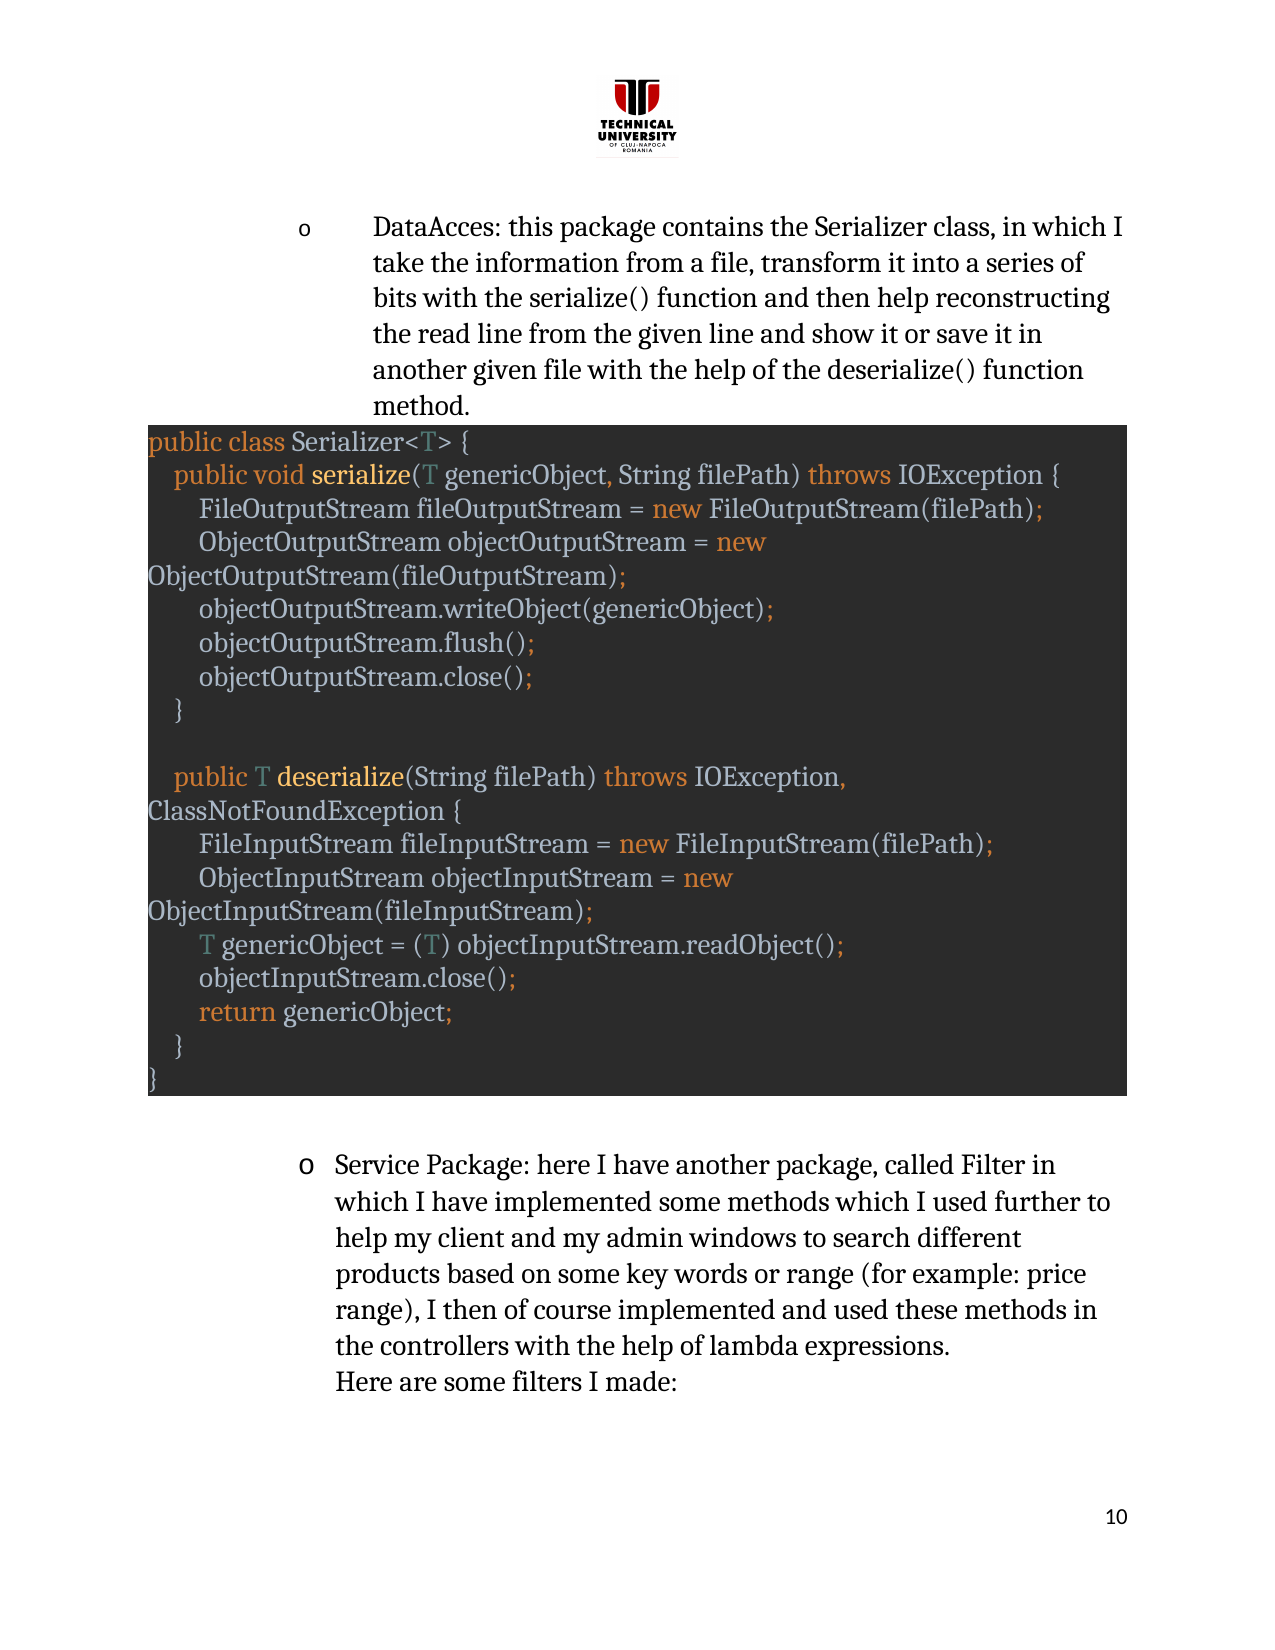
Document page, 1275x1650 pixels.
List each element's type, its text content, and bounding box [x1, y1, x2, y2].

list public class Serializer<T> { public void serialize(T genericObject, String filePath) throws IOException { FileOutputStream fileOutputStream = new FileOutputStream(filePath); ObjectOutputStream objectOutputStream = new ObjectOutputStream(fileOutputStream); objectOutputStream.writeObject(genericObject); objectOutputStream.flush(); objectOutputStream.close(); } public T deserialize(String filePath) throws IOException, ClassNotFoundException { FileInputStream fileInputStream = new FileInputStream(filePath); ObjectInputStream objectInputStream = new ObjectInputStream(fileInputStream); T genericObject = (T) objectInputStream.readObject(); objectInputStream.close(); return genericObject; } } [148, 425, 1127, 1096]
list Here are some filters I made: [335, 1365, 1127, 1398]
list DataAcces: this package contains the Serializer class, in which I take the information from a file, transform it into a series of bits with the serialize() function and then help reconstructing the read line from the given line and show it or save it in another given file with the help of the deserialize() function method. [298, 210, 1127, 423]
list Service Package: here I have another package, called Filter in which I have implemented some methods which I used further to help my client and my admin windows to search different products based on some key words or range (for example: price range), I then of course implemented and used these methods in the controllers with the help of lambda expressions. [298, 1148, 1127, 1362]
